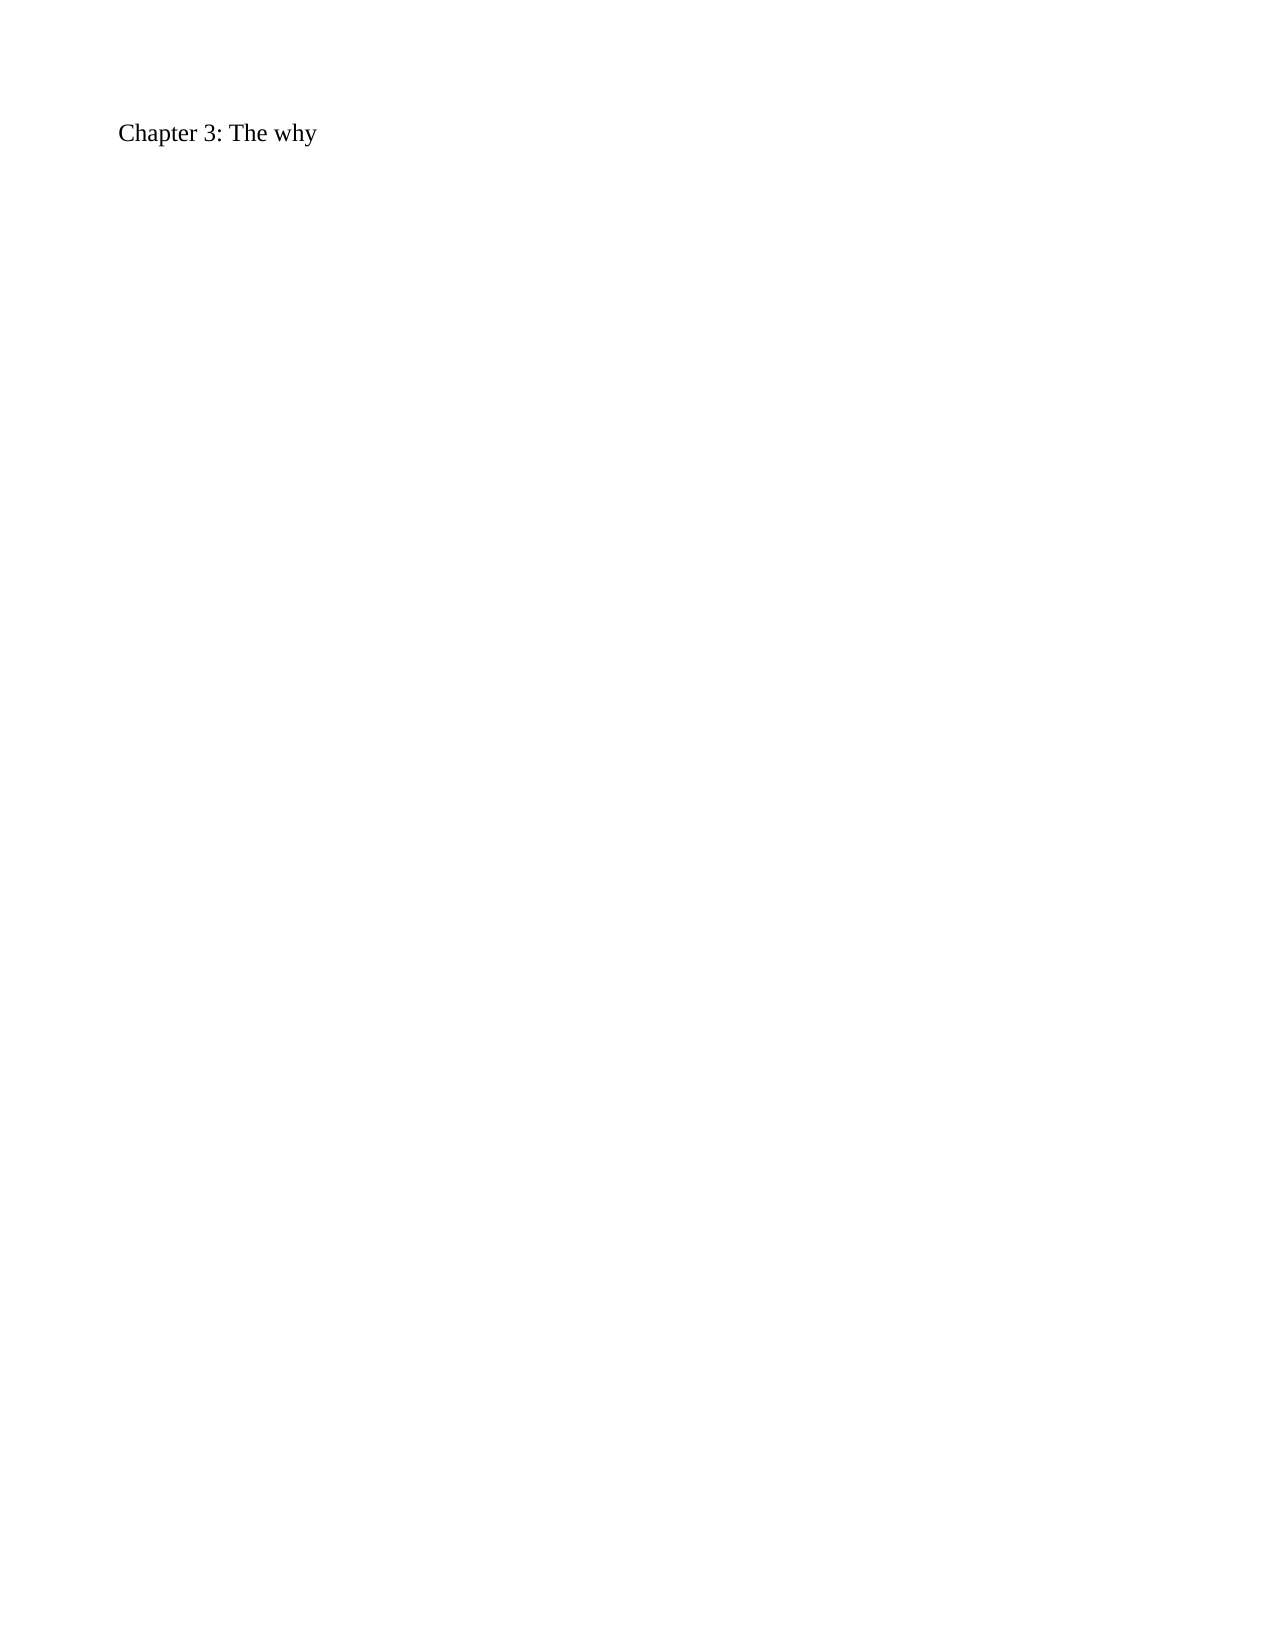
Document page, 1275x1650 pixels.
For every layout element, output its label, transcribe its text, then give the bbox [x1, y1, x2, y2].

text Chapter 3: The why [118, 118, 1157, 147]
